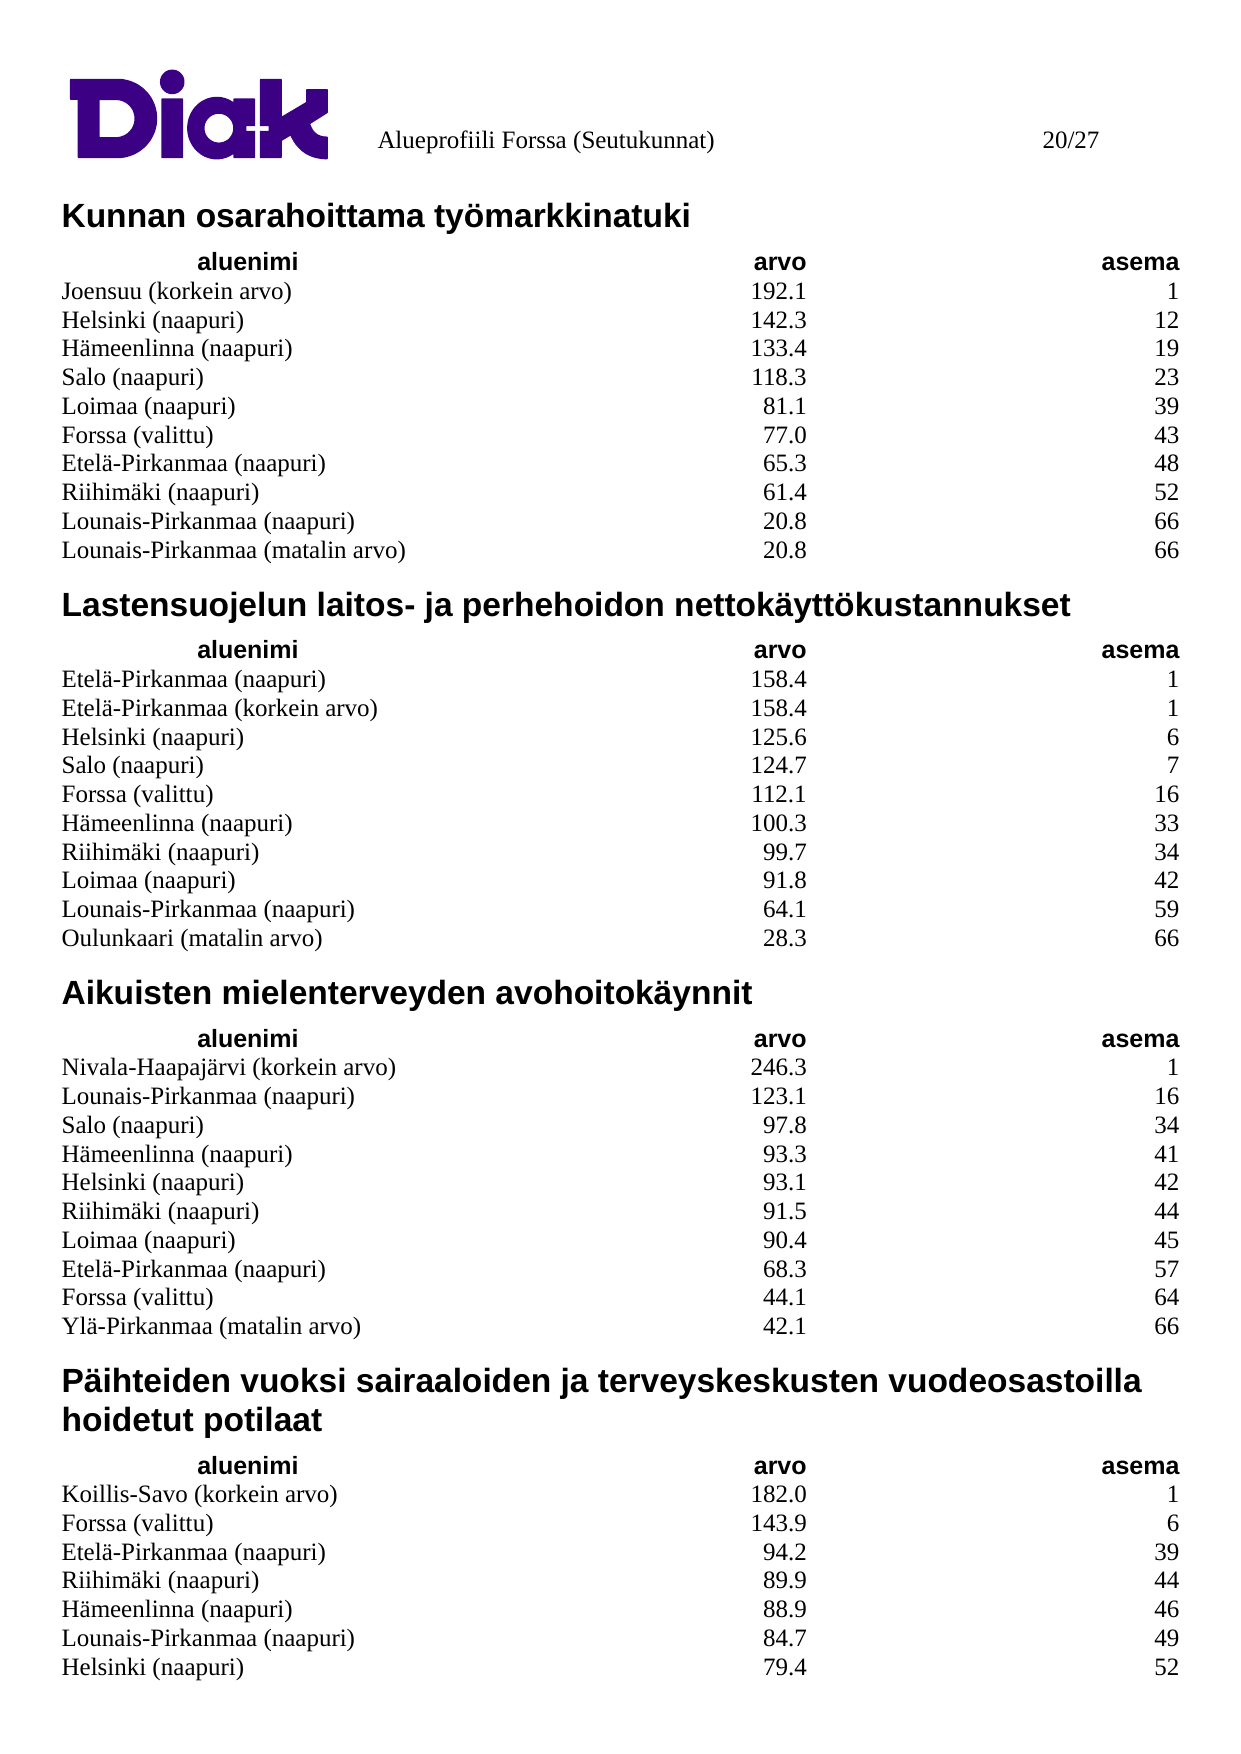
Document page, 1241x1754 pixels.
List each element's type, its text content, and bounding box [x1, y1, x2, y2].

table_cell 88.9 [434, 1594, 806, 1623]
table_cell Riihimäki (naapuri) [61, 837, 434, 866]
subtitle Lastensuojelun laitos- ja perhehoidon nettokäyttökustannukset [61, 584, 1179, 623]
table_cell Hämeenlinna (naapuri) [61, 334, 434, 362]
table_cell 6 [806, 722, 1179, 751]
table_cell 66 [806, 506, 1179, 535]
subtitle Päihteiden vuoksi sairaaloiden ja terveyskeskusten vuodeosastoilla hoidetut potilaat [61, 1361, 1179, 1438]
table_cell 118.3 [434, 362, 806, 391]
table_cell 39 [806, 1537, 1179, 1566]
table_cell 1 [806, 693, 1179, 722]
table_cell 97.8 [434, 1110, 806, 1139]
table_cell 158.4 [434, 693, 806, 722]
subtitle Kunnan osarahoittama työmarkkinatuki [61, 196, 1179, 235]
table_cell 182.0 [434, 1479, 806, 1508]
table_cell 91.8 [434, 866, 806, 894]
table_cell Salo (naapuri) [61, 1110, 434, 1139]
table_cell 23 [806, 362, 1179, 391]
table_header asema [806, 1451, 1179, 1479]
table_cell 133.4 [434, 334, 806, 362]
table_cell 94.2 [434, 1537, 806, 1566]
table_cell 7 [806, 751, 1179, 779]
table_header asema [806, 636, 1179, 664]
table_cell 20.8 [434, 506, 806, 535]
table_cell 59 [806, 894, 1179, 923]
table_cell 192.1 [434, 276, 806, 305]
table_cell 65.3 [434, 449, 806, 477]
table_cell 42 [806, 1168, 1179, 1196]
table_cell Koillis-Savo (korkein arvo) [61, 1479, 434, 1508]
table_cell 44.1 [434, 1283, 806, 1311]
table_cell 64.1 [434, 894, 806, 923]
table_header arvo [434, 636, 806, 664]
table_cell 124.7 [434, 751, 806, 779]
table_cell 52 [806, 477, 1179, 506]
table_cell 41 [806, 1139, 1179, 1167]
table_cell Loimaa (naapuri) [61, 1225, 434, 1254]
table_cell 123.1 [434, 1081, 806, 1110]
table_cell 112.1 [434, 779, 806, 808]
table_cell 49 [806, 1623, 1179, 1652]
table_cell Salo (naapuri) [61, 362, 434, 391]
table_header arvo [434, 1024, 806, 1052]
table_cell Riihimäki (naapuri) [61, 477, 434, 506]
table_cell 81.1 [434, 391, 806, 420]
table_cell 33 [806, 808, 1179, 837]
table_cell 125.6 [434, 722, 806, 751]
table_cell Etelä-Pirkanmaa (naapuri) [61, 1537, 434, 1566]
table_cell Forssa (valittu) [61, 420, 434, 448]
table_cell Hämeenlinna (naapuri) [61, 1594, 434, 1623]
table_cell Loimaa (naapuri) [61, 391, 434, 420]
table_cell 64 [806, 1283, 1179, 1311]
table_cell Riihimäki (naapuri) [61, 1196, 434, 1225]
table_cell 66 [806, 535, 1179, 563]
table_cell Lounais-Pirkanmaa (naapuri) [61, 1081, 434, 1110]
table_header asema [806, 1024, 1179, 1052]
table_cell 45 [806, 1225, 1179, 1254]
table_cell 91.5 [434, 1196, 806, 1225]
table_cell 90.4 [434, 1225, 806, 1254]
table_header arvo [434, 247, 806, 276]
table_cell 93.3 [434, 1139, 806, 1167]
table_cell 48 [806, 449, 1179, 477]
table_cell 28.3 [434, 923, 806, 952]
table_cell 39 [806, 391, 1179, 420]
table_cell Lounais-Pirkanmaa (naapuri) [61, 1623, 434, 1652]
table_cell 44 [806, 1196, 1179, 1225]
table_cell Etelä-Pirkanmaa (naapuri) [61, 1254, 434, 1282]
table_header aluenimi [61, 1024, 434, 1052]
table_cell 43 [806, 420, 1179, 448]
table_cell Helsinki (naapuri) [61, 305, 434, 333]
table_header aluenimi [61, 636, 434, 664]
table_cell 52 [806, 1652, 1179, 1681]
table_cell Forssa (valittu) [61, 779, 434, 808]
table_cell 246.3 [434, 1053, 806, 1081]
table_cell 93.1 [434, 1168, 806, 1196]
table_cell 1 [806, 1053, 1179, 1081]
table_cell Lounais-Pirkanmaa (naapuri) [61, 894, 434, 923]
table_cell 66 [806, 923, 1179, 952]
table_cell Salo (naapuri) [61, 751, 434, 779]
table_cell Oulunkaari (matalin arvo) [61, 923, 434, 952]
subtitle Aikuisten mielenterveyden avohoitokäynnit [61, 973, 1179, 1011]
table_cell Hämeenlinna (naapuri) [61, 808, 434, 837]
table_cell Etelä-Pirkanmaa (korkein arvo) [61, 693, 434, 722]
table_cell Ylä-Pirkanmaa (matalin arvo) [61, 1311, 434, 1340]
table_cell 19 [806, 334, 1179, 362]
table_cell 1 [806, 276, 1179, 305]
table_cell 1 [806, 664, 1179, 693]
table_cell 16 [806, 1081, 1179, 1110]
table_cell Helsinki (naapuri) [61, 1168, 434, 1196]
table_cell Joensuu (korkein arvo) [61, 276, 434, 305]
table_header aluenimi [61, 1451, 434, 1479]
table_cell 66 [806, 1311, 1179, 1340]
table_cell Forssa (valittu) [61, 1508, 434, 1537]
table_cell 6 [806, 1508, 1179, 1537]
table_cell 89.9 [434, 1566, 806, 1594]
table_cell 20.8 [434, 535, 806, 563]
table_cell 84.7 [434, 1623, 806, 1652]
table_cell 57 [806, 1254, 1179, 1282]
table_cell Forssa (valittu) [61, 1283, 434, 1311]
table_cell 79.4 [434, 1652, 806, 1681]
table_cell 142.3 [434, 305, 806, 333]
table_header aluenimi [61, 247, 434, 276]
table_cell 34 [806, 837, 1179, 866]
table_cell 16 [806, 779, 1179, 808]
table_cell 99.7 [434, 837, 806, 866]
table_cell 77.0 [434, 420, 806, 448]
table_cell 42.1 [434, 1311, 806, 1340]
table_header asema [806, 247, 1179, 276]
table_cell 34 [806, 1110, 1179, 1139]
table_cell Helsinki (naapuri) [61, 722, 434, 751]
table_cell 1 [806, 1479, 1179, 1508]
table_cell 46 [806, 1594, 1179, 1623]
table_cell 158.4 [434, 664, 806, 693]
table_cell 68.3 [434, 1254, 806, 1282]
table_cell 42 [806, 866, 1179, 894]
table_cell Riihimäki (naapuri) [61, 1566, 434, 1594]
table_cell 61.4 [434, 477, 806, 506]
table_cell Hämeenlinna (naapuri) [61, 1139, 434, 1167]
table_header arvo [434, 1451, 806, 1479]
table_cell 44 [806, 1566, 1179, 1594]
table_cell Lounais-Pirkanmaa (matalin arvo) [61, 535, 434, 563]
table_cell Nivala-Haapajärvi (korkein arvo) [61, 1053, 434, 1081]
table_cell Helsinki (naapuri) [61, 1652, 434, 1681]
table_cell Loimaa (naapuri) [61, 866, 434, 894]
table_cell Etelä-Pirkanmaa (naapuri) [61, 449, 434, 477]
table_cell 100.3 [434, 808, 806, 837]
table_cell 143.9 [434, 1508, 806, 1537]
table_cell 12 [806, 305, 1179, 333]
table_cell Etelä-Pirkanmaa (naapuri) [61, 664, 434, 693]
table_cell Lounais-Pirkanmaa (naapuri) [61, 506, 434, 535]
